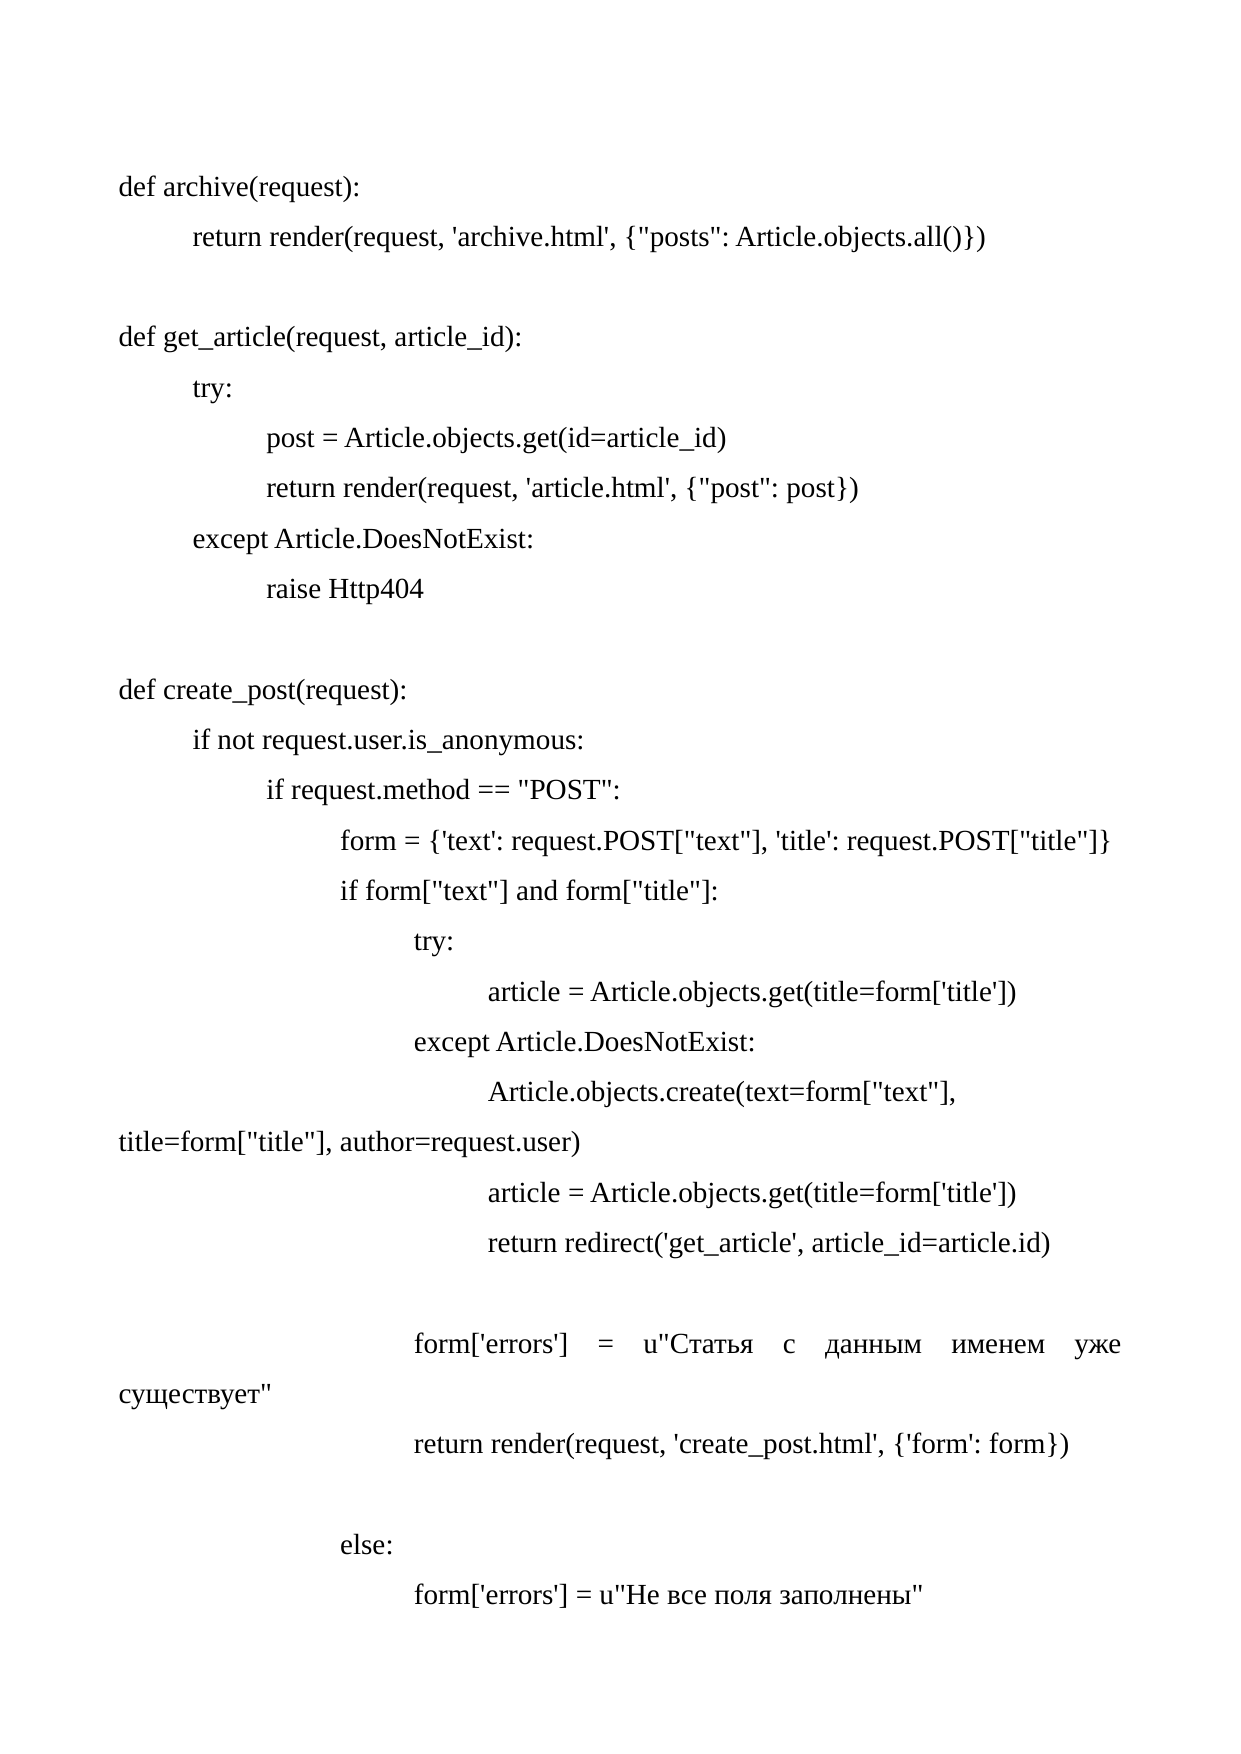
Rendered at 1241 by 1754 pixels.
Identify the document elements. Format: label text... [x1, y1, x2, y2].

text return redirect('get_article', article_id=article.id) [118, 1225, 1122, 1259]
text article = Article.objects.get(title=form['title']) [118, 1175, 1122, 1208]
text form['errors'] = u"Статья с данным именем уже существует" [118, 1326, 1122, 1410]
text raise Http404 [118, 571, 1122, 605]
text try: [118, 923, 1122, 957]
text except Article.DoesNotExist: [118, 521, 1122, 554]
text post = Article.objects.get(id=article_id) [118, 420, 1122, 454]
text form['errors'] = u"Не все поля заполнены" [118, 1577, 1122, 1611]
text except Article.DoesNotExist: [118, 1024, 1122, 1057]
text else: [118, 1527, 1122, 1561]
text return render(request, 'create_post.html', {'form': form}) [118, 1426, 1122, 1460]
text Article.objects.create(text=form["text"], title=form["title"], author=request.user) [118, 1074, 1122, 1158]
text return render(request, 'article.html', {"post": post}) [118, 471, 1122, 504]
text article = Article.objects.get(title=form['title']) [118, 974, 1122, 1007]
text if not request.user.is_anonymous: [118, 722, 1122, 756]
text return render(request, 'archive.html', {"posts": Article.objects.all()}) [118, 219, 1122, 252]
text def get_article(request, article_id): [118, 319, 1122, 353]
text form = {'text': request.POST["text"], 'title': request.POST["title"]} [118, 823, 1122, 856]
text def archive(request): [118, 169, 1122, 202]
text def create_post(request): [118, 672, 1122, 705]
text try: [118, 370, 1122, 403]
text if request.method == "POST": [118, 772, 1122, 806]
text if form["text"] and form["title"]: [118, 873, 1122, 907]
